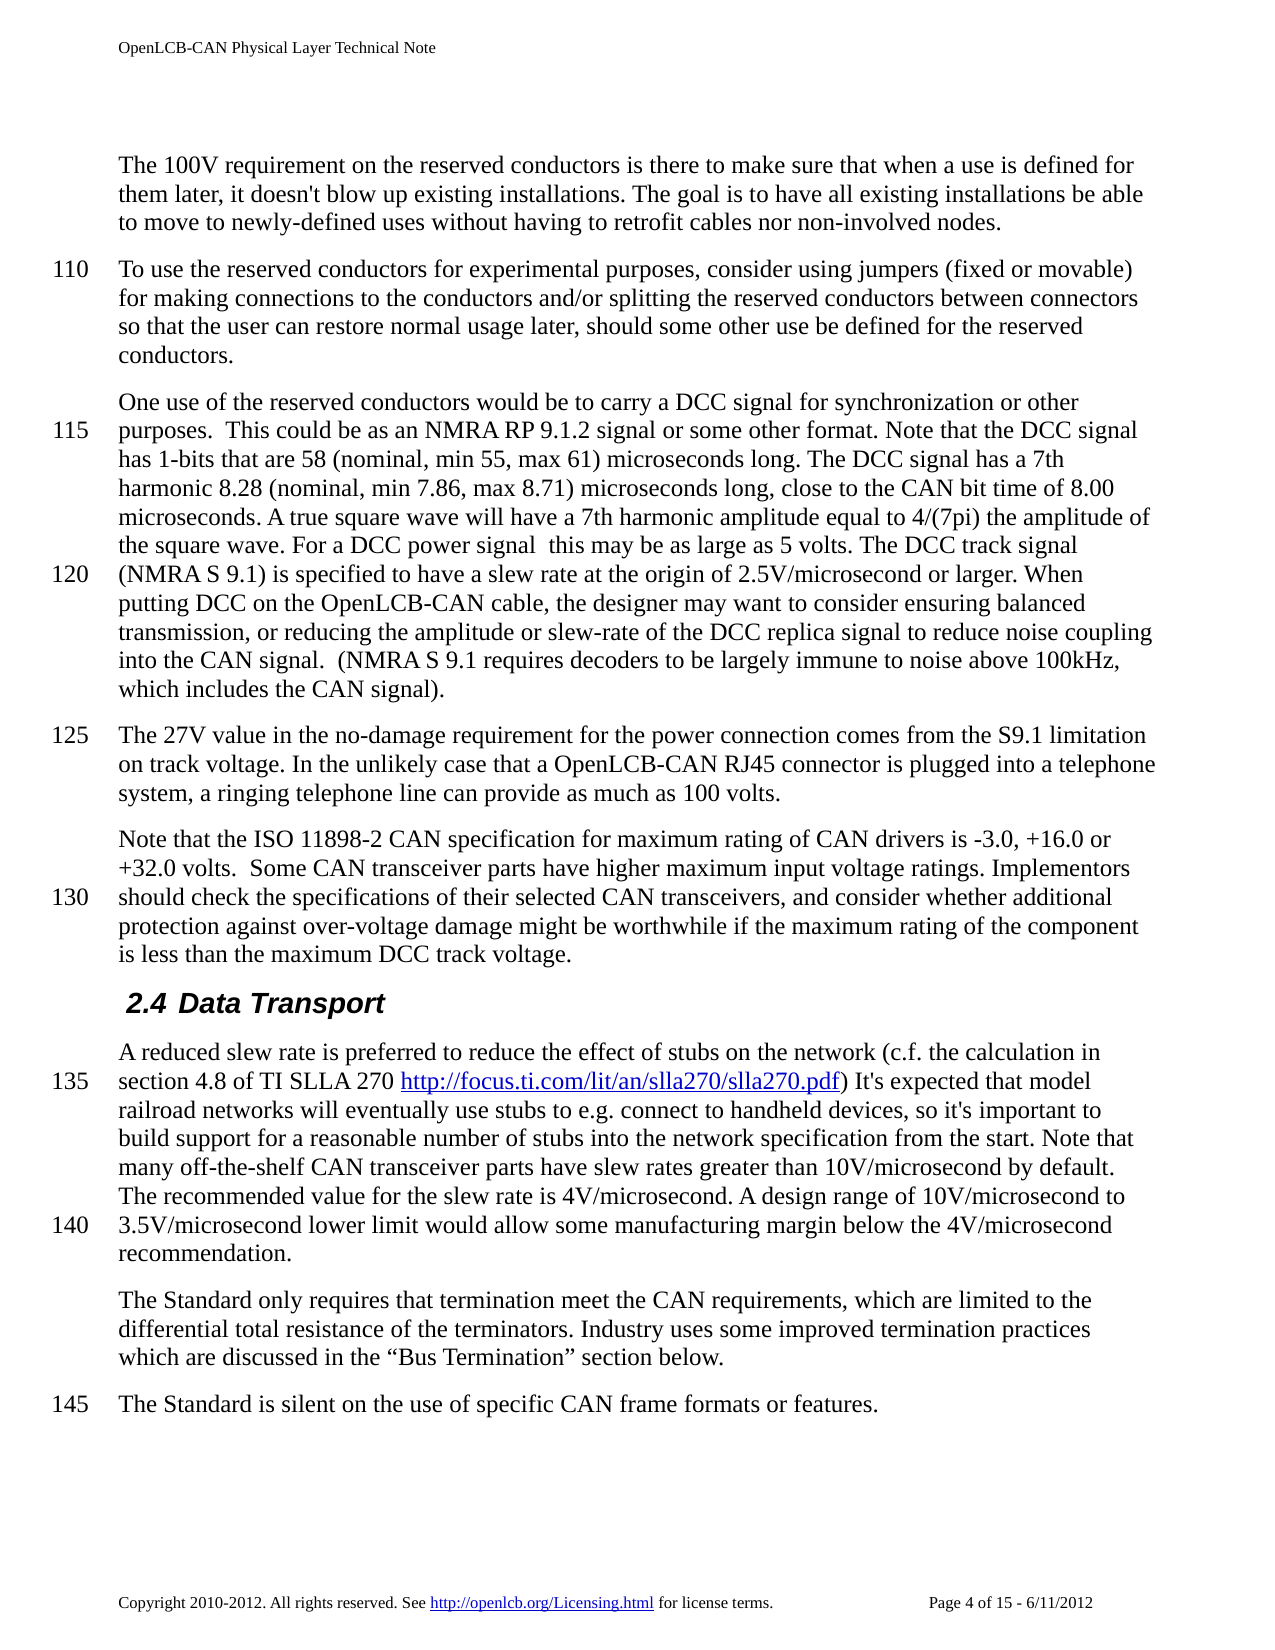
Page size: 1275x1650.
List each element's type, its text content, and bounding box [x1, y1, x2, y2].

subtitle Data Transport [118, 986, 1157, 1019]
text To use the reserved conductors for experimental purposes, consider using jumpers (fixed or movable) for making connections to the conductors and/or splitting the reserved conductors between connectors so that the user can restore normal usage later, should some other use be defined for the reserved conductors. [118, 254, 1157, 369]
text The 100V requirement on the reserved conductors is there to make sure that when a use is defined for them later, it doesn't blow up existing installations. The goal is to have all existing installations be able to move to newly-defined uses without having to retrofit cables nor non-involved nodes. [118, 150, 1157, 236]
text One use of the reserved conductors would be to carry a DCC signal for synchronization or other purposes. This could be as an NMRA RP 9.1.2 signal or some other format. Note that the DCC signal has 1-bits that are 58 (nominal, min 55, max 61) microseconds long. The DCC signal has a 7th harmonic 8.28 (nominal, min 7.86, max 8.71) microseconds long, close to the CAN bit time of 8.00 microseconds. A true square wave will have a 7th harmonic amplitude equal to 4/(7pi) the amplitude of the square wave. For a DCC power signal this may be as large as 5 volts. The DCC track signal (NMRA S 9.1) is specified to have a slew rate at the origin of 2.5V/microsecond or larger. When putting DCC on the OpenLCB-CAN cable, the designer may want to consider ensuring balanced transmission, or reducing the amplitude or slew-rate of the DCC replica signal to reduce noise coupling into the CAN signal. (NMRA S 9.1 requires decoders to be largely immune to noise above 100kHz, which includes the CAN signal). [118, 387, 1157, 703]
text The Standard only requires that termination meet the CAN requirements, which are limited to the differential total resistance of the terminators. Industry uses some improved termination practices which are discussed in the “Bus Termination” section below. [118, 1285, 1157, 1371]
text The 27V value in the no-damage requirement for the power connection comes from the S9.1 limitation on track voltage. In the unlikely case that a OpenLCB-CAN RJ45 connector is plugged into a telephone system, a ringing telephone line can provide as much as 100 volts. [118, 721, 1157, 807]
text A reduced slew rate is preferred to reduce the effect of stubs on the network (c.f. the calculation in section 4.8 of TI SLLA 270 http://focus.ti.com/lit/an/slla270/slla270.pdf) It's expected that model railroad networks will eventually use stubs to e.g. connect to handheld devices, so it's important to build support for a reasonable number of stubs into the network specification from the start. Note that many off-the-shelf CAN transceiver parts have slew rates greater than 10V/microsecond by default. The recommended value for the slew rate is 4V/microsecond. A design range of 10V/microsecond to 3.5V/microsecond lower limit would allow some manufacturing margin below the 4V/microsecond recommendation. [118, 1037, 1157, 1267]
text Note that the ISO 11898-2 CAN specification for maximum rating of CAN drivers is -3.0, +16.0 or +32.0 volts. Some CAN transceiver parts have higher maximum input voltage ratings. Implementors should check the specifications of their selected CAN transceivers, and consider whether additional protection against over-voltage damage might be worthwhile if the maximum rating of the component is less than the maximum DCC track voltage. [118, 824, 1157, 968]
text The Standard is silent on the use of specific CAN frame formats or features. [118, 1389, 1157, 1418]
